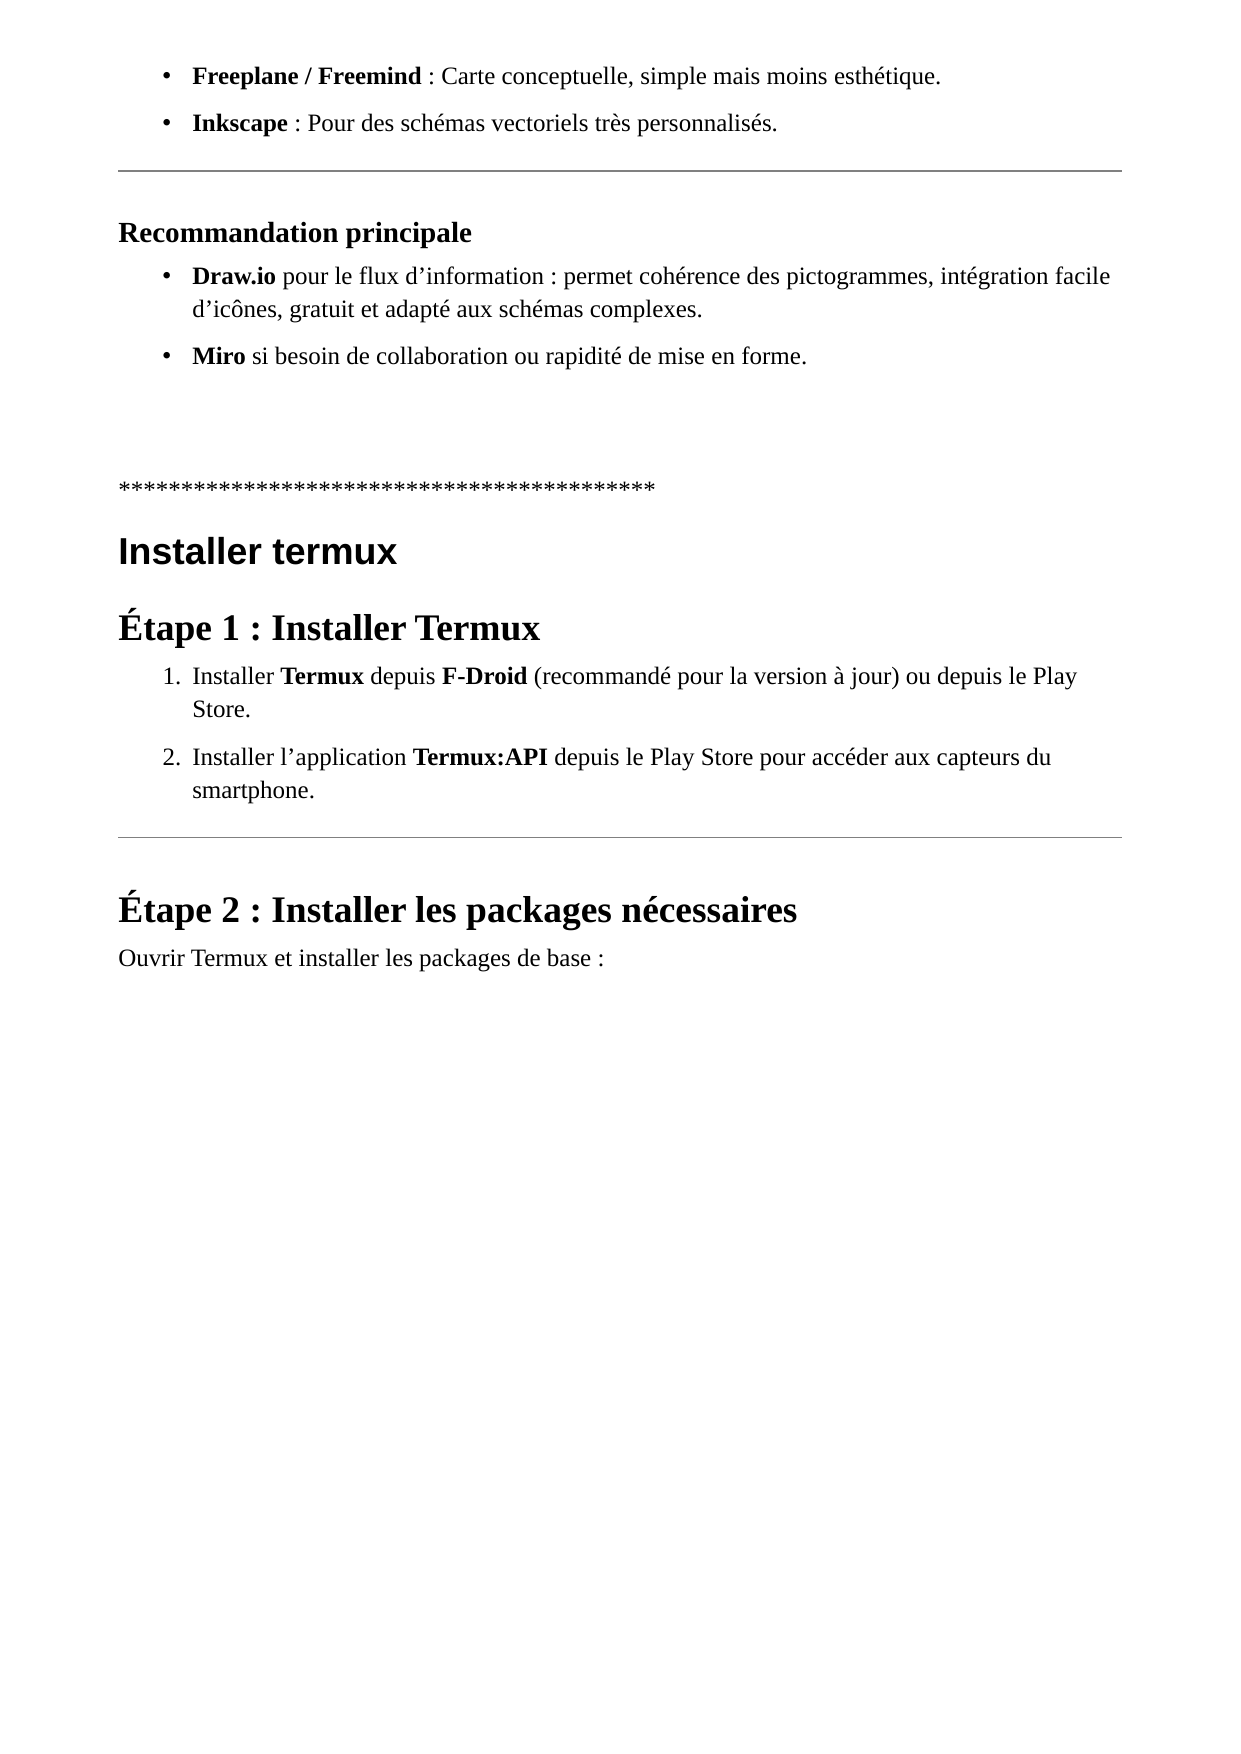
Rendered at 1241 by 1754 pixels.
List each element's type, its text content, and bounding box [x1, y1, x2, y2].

list Miro si besoin de collaboration ou rapidité de mise en forme. [162, 341, 1122, 370]
subtitle Installer termux [118, 529, 1122, 572]
text Ouvrir Termux et installer les packages de base : [118, 943, 1122, 972]
list Freeplane / Freemind : Carte conceptuelle, simple mais moins esthétique. [162, 61, 1122, 89]
text ******************************************* [118, 475, 1122, 504]
list Installer l’application Termux:API depuis le Play Store pour accéder aux capteurs du smartphone. [162, 742, 1122, 803]
list Inkscape : Pour des schémas vectoriels très personnalisés. [162, 108, 1122, 137]
list Draw.io pour le flux d’information : permet cohérence des pictogrammes, intégration facile d’icônes, gratuit et adapté aux schémas complexes. [162, 261, 1122, 323]
subtitle Recommandation principale [118, 215, 1122, 248]
subtitle Étape 2 : Installer les packages nécessaires [118, 887, 1122, 931]
subtitle Étape 1 : Installer Termux [118, 606, 1122, 649]
list Installer Termux depuis F-Droid (recommandé pour la version à jour) ou depuis le Play Store. [162, 661, 1122, 723]
